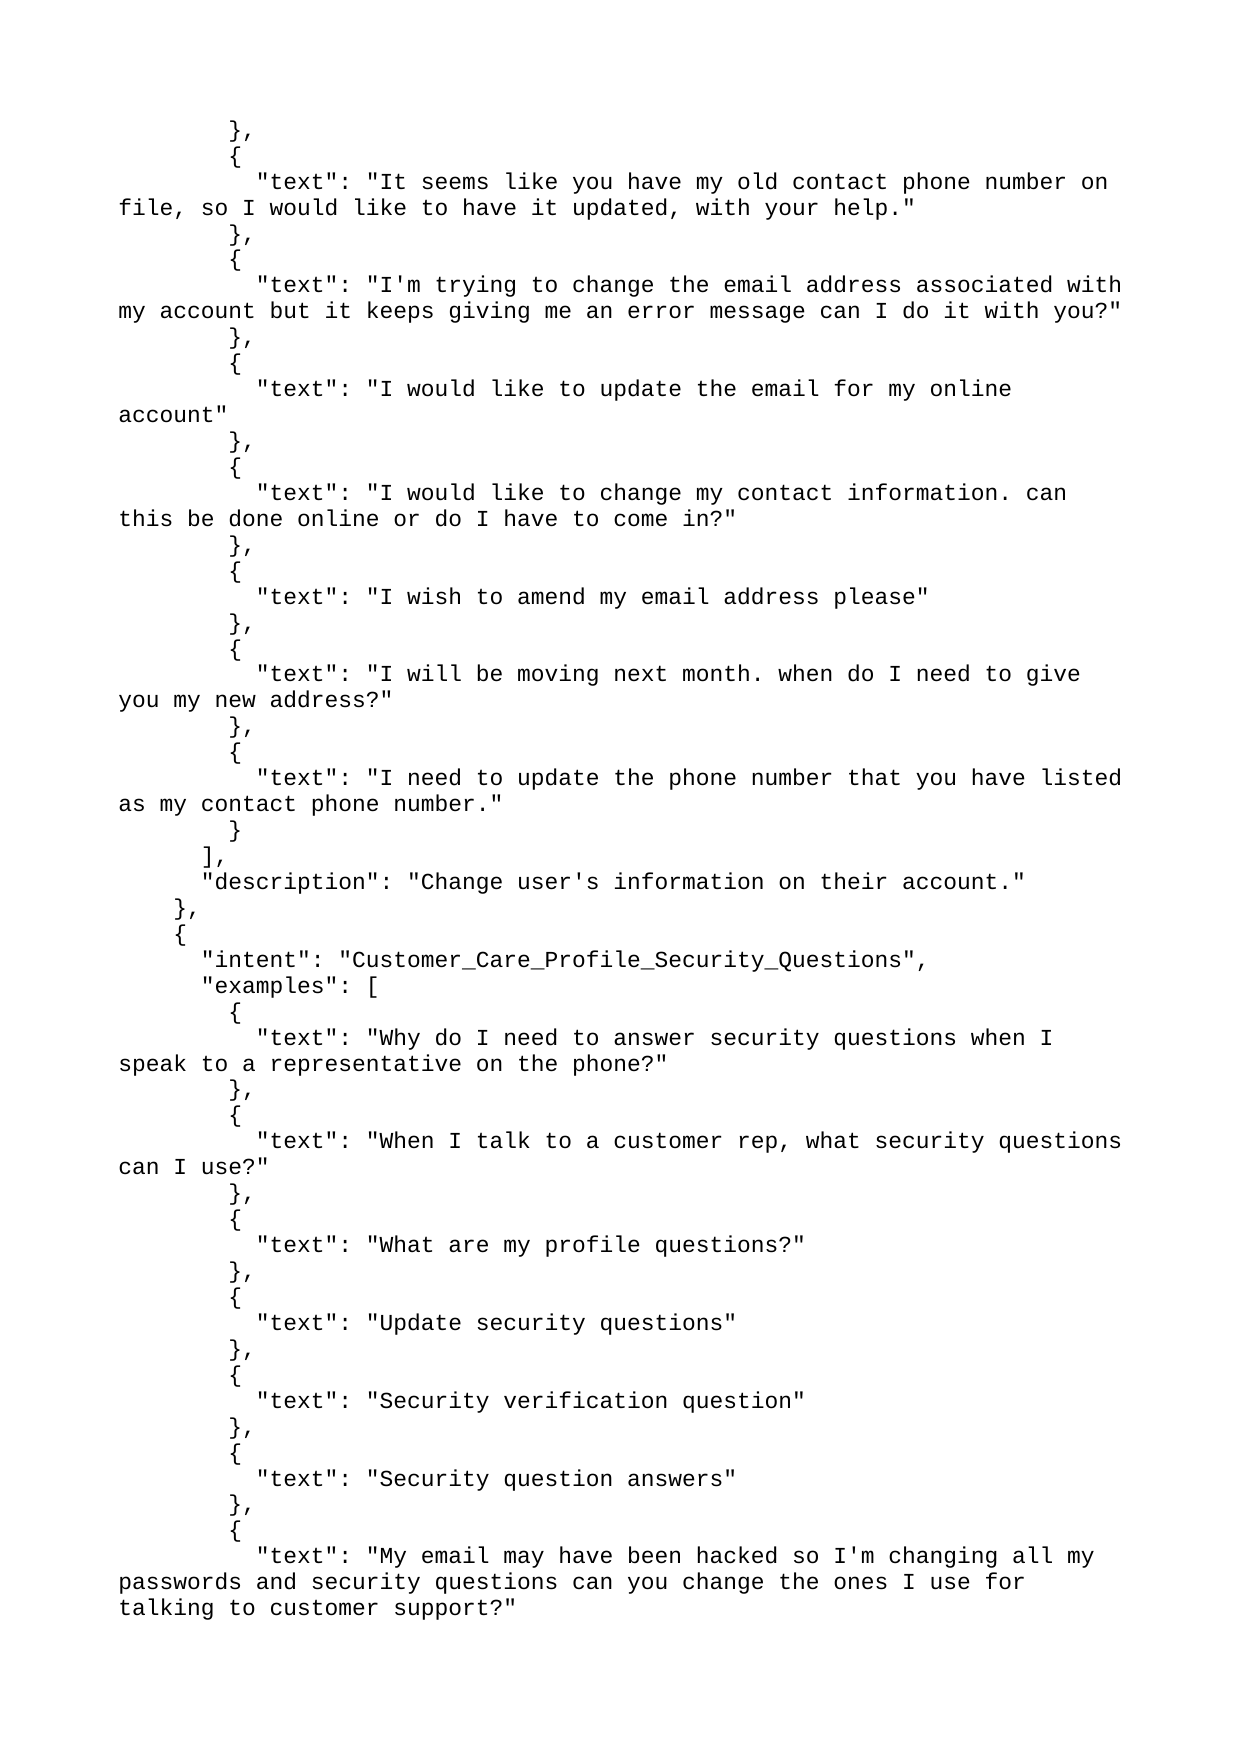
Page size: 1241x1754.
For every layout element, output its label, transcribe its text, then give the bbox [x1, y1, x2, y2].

text "text": "Why do I need to answer security questions when I speak to a representative on the phone?" [118, 1026, 1122, 1078]
text }, [118, 1078, 1122, 1104]
text "text": "I will be moving next month. when do I need to give you my new address?" [118, 663, 1122, 715]
text { [118, 1000, 1122, 1026]
text } [118, 818, 1122, 844]
text { [118, 1285, 1122, 1311]
text { [118, 559, 1122, 585]
text ], [118, 844, 1122, 870]
text "text": "I would like to change my contact information. can this be done online or do I have to come in?" [118, 481, 1122, 533]
text { [118, 1104, 1122, 1130]
text { [118, 248, 1122, 274]
text { [118, 144, 1122, 170]
text }, [118, 611, 1122, 637]
text }, [118, 222, 1122, 248]
text { [118, 922, 1122, 948]
text "text": "My email may have been hacked so I'm changing all my passwords and security questions can you change the ones I use for talking to customer support?" [118, 1545, 1122, 1622]
text { [118, 352, 1122, 377]
text }, [118, 1259, 1122, 1285]
text }, [118, 326, 1122, 352]
text { [118, 1441, 1122, 1467]
text "text": "Update security questions" [118, 1311, 1122, 1337]
text { [118, 1519, 1122, 1545]
text "text": "I'm trying to change the email address associated with my account but it keeps giving me an error message can I do it with you?" [118, 274, 1122, 326]
text }, [118, 715, 1122, 741]
text }, [118, 533, 1122, 559]
text { [118, 741, 1122, 767]
text "text": "What are my profile questions?" [118, 1233, 1122, 1259]
text { [118, 1363, 1122, 1389]
text }, [118, 1337, 1122, 1363]
text "text": "I wish to amend my email address please" [118, 585, 1122, 611]
text "examples": [ [118, 974, 1122, 1000]
text { [118, 637, 1122, 663]
text { [118, 1207, 1122, 1233]
text "text": "It seems like you have my old contact phone number on file, so I would like to have it updated, with your help." [118, 170, 1122, 222]
text "text": "When I talk to a customer rep, what security questions can I use?" [118, 1130, 1122, 1182]
text "description": "Change user's information on their account." [118, 870, 1122, 896]
text }, [118, 896, 1122, 922]
text "text": "I would like to update the email for my online account" [118, 377, 1122, 429]
text "text": "Security question answers" [118, 1467, 1122, 1493]
text "intent": "Customer_Care_Profile_Security_Questions", [118, 948, 1122, 974]
text }, [118, 1493, 1122, 1519]
text "text": "I need to update the phone number that you have listed as my contact phone number." [118, 767, 1122, 818]
text { [118, 455, 1122, 481]
text }, [118, 429, 1122, 455]
text "text": "Security verification question" [118, 1389, 1122, 1415]
text }, [118, 1182, 1122, 1207]
text }, [118, 118, 1122, 144]
text }, [118, 1415, 1122, 1441]
